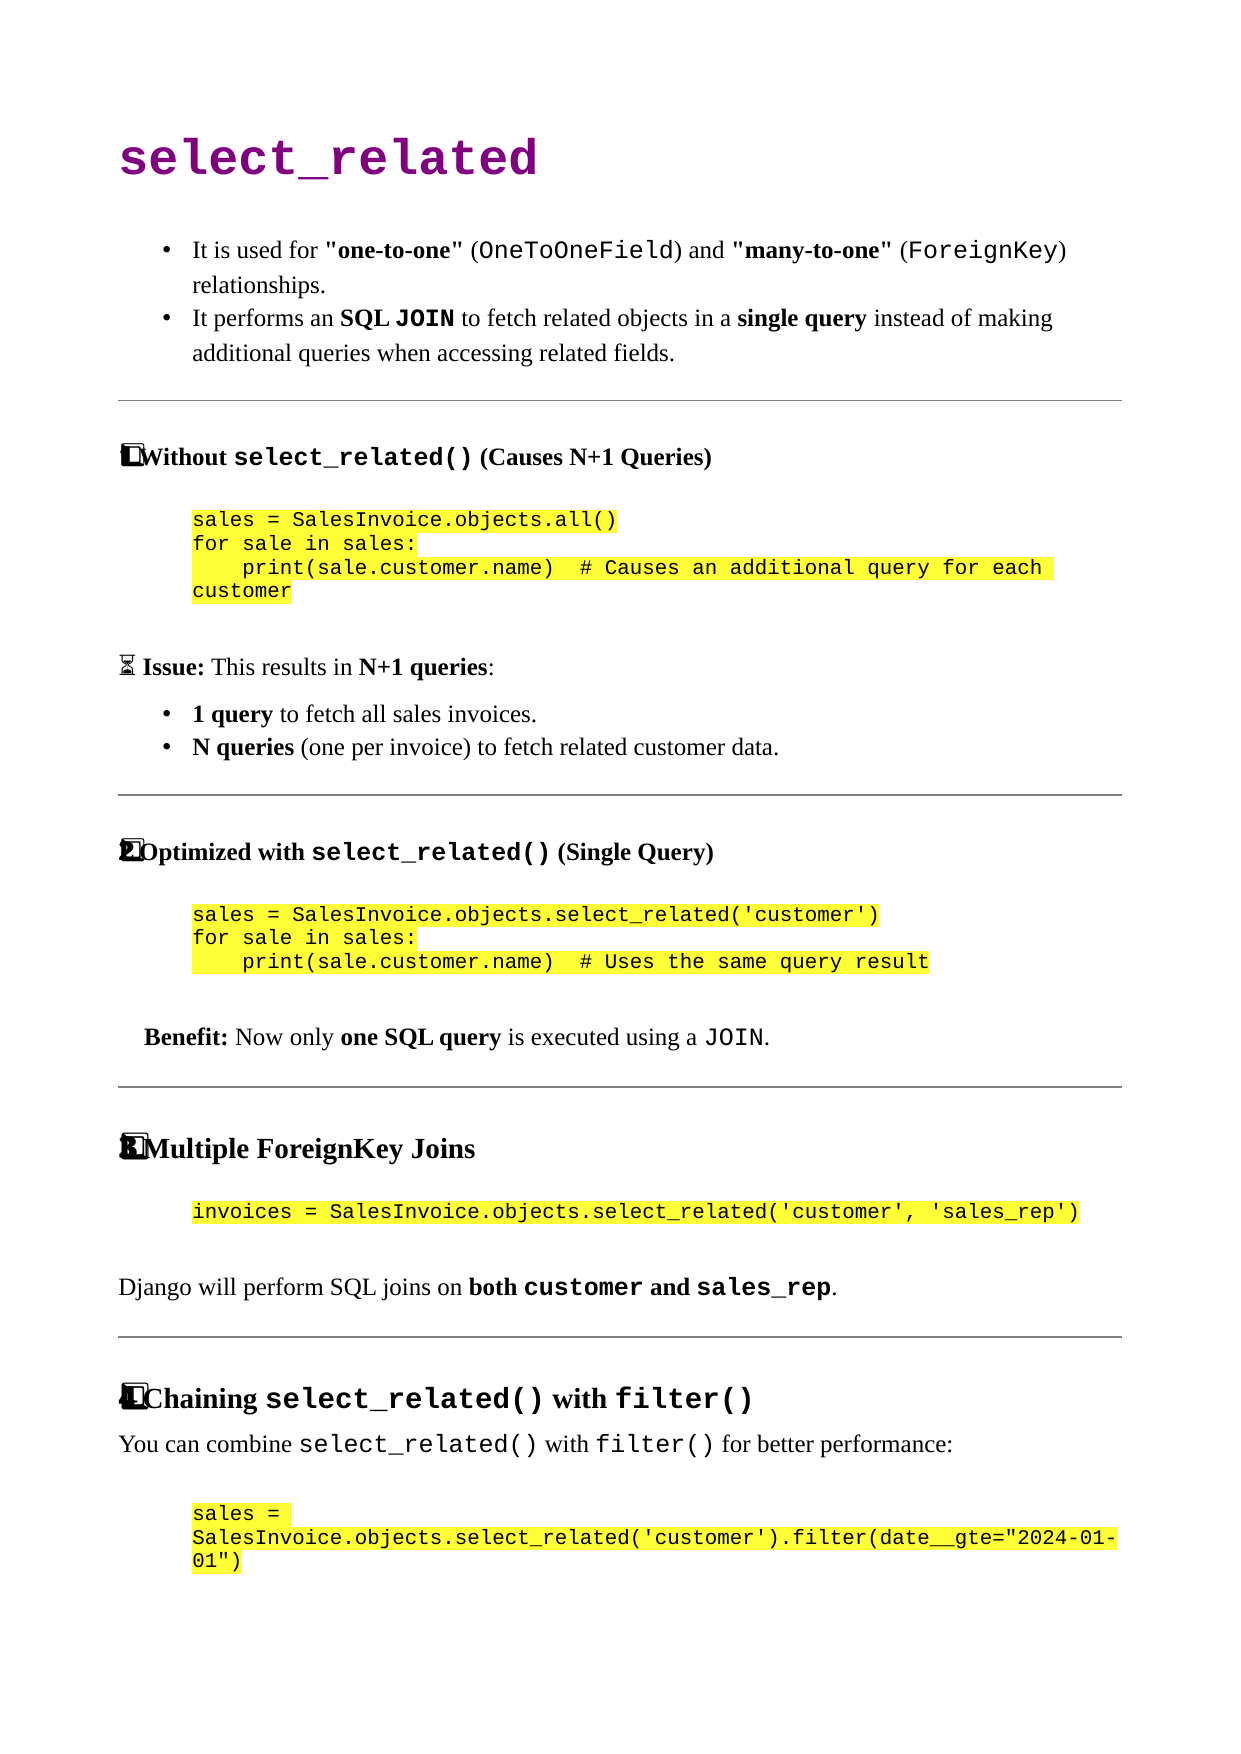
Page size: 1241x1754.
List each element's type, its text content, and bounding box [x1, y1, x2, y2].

text ✅ Benefit: Now only one SQL query is executed using a JOIN. [118, 1022, 1122, 1053]
list 1 query to fetch all sales invoices. [162, 699, 1122, 728]
text You can combine select_related() with filter() for better performance: [118, 1429, 1122, 1460]
list It performs an SQL JOIN to fetch related objects in a single query instead of making additional queries when accessing related fields. [162, 303, 1122, 367]
list for sale in sales: [162, 927, 1122, 951]
text ⏳ Issue: This results in N+1 queries: [118, 652, 1122, 680]
subtitle select_related [118, 133, 1122, 189]
list invoices = SalesInvoice.objects.select_related('customer', 'sales_rep') [162, 1201, 1122, 1224]
list print(sale.customer.name) # Causes an additional query for each customer [162, 557, 1122, 604]
subtitle 1️⃣ Without select_related() (Causes N+1 Queries) [118, 442, 1122, 473]
list sales = SalesInvoice.objects.all() [162, 509, 1122, 533]
list print(sale.customer.name) # Uses the same query result [162, 951, 1122, 974]
list N queries (one per invoice) to fetch related customer data. [162, 732, 1122, 761]
text Django will perform SQL joins on both customer and sales_rep. [118, 1272, 1122, 1303]
list sales = SalesInvoice.objects.select_related('customer') [162, 904, 1122, 927]
list for sale in sales: [162, 533, 1122, 557]
subtitle 2️⃣ Optimized with select_related() (Single Query) [118, 837, 1122, 867]
subtitle 3️⃣ Multiple ForeignKey Joins [118, 1131, 1122, 1164]
subtitle 4️⃣ Chaining select_related() with filter() [118, 1381, 1122, 1417]
list It is used for "one-to-one" (OneToOneField) and "many-to-one" (ForeignKey) relationships. [162, 235, 1122, 299]
list sales = SalesInvoice.objects.select_related('customer').filter(date__gte="2024-01-01") [162, 1503, 1122, 1574]
